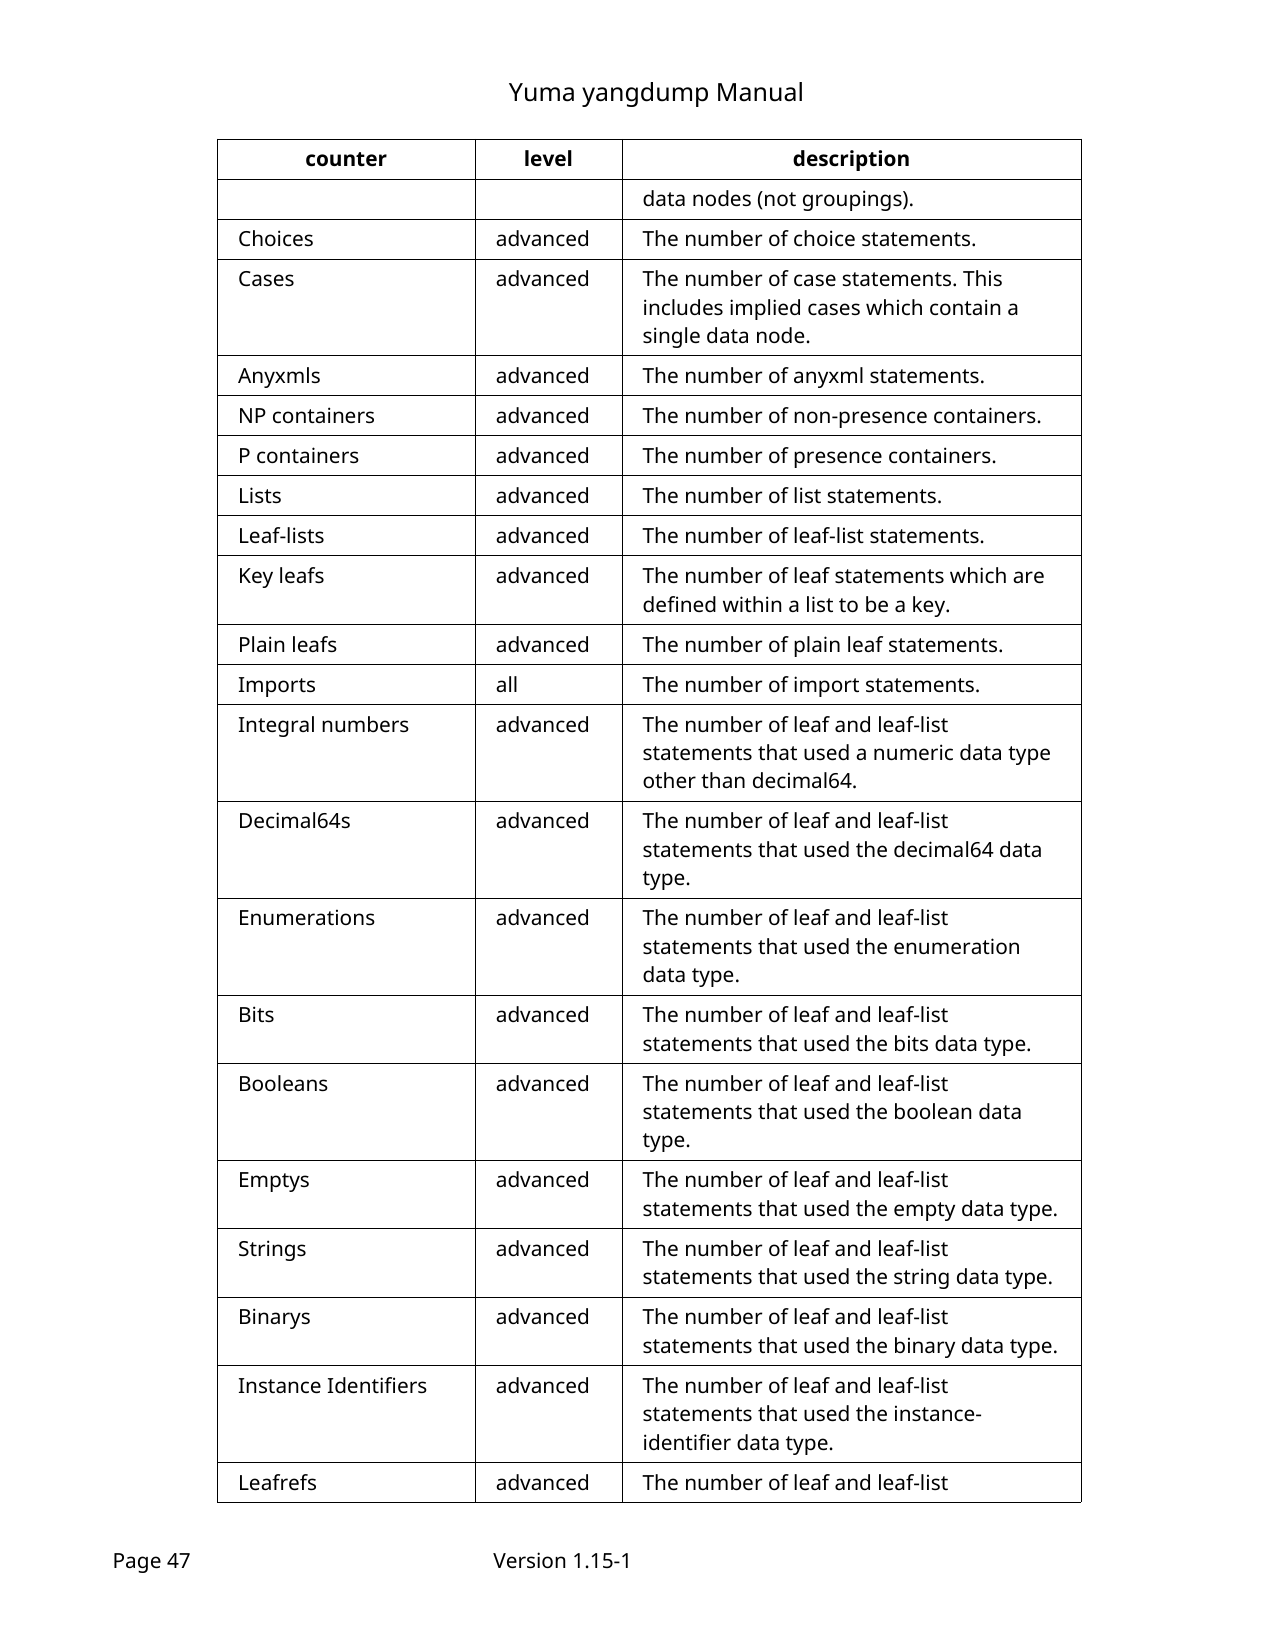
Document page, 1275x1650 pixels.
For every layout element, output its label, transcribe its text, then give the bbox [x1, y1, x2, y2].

table_cell advanced [476, 996, 622, 1063]
table_cell The number of leaf and leaf-list statements that used the boolean data type. [623, 1064, 1081, 1160]
table_cell Leaf-lists [218, 516, 475, 555]
table_cell advanced [476, 260, 622, 355]
table_cell The number of leaf and leaf-list statements that used the binary data type. [623, 1298, 1081, 1365]
table_cell advanced [476, 705, 622, 801]
table_cell advanced [476, 220, 622, 258]
table_cell The number of non-presence containers. [623, 396, 1081, 435]
table_cell Enumerations [218, 899, 475, 994]
table_cell Plain leafs [218, 625, 475, 664]
table_cell Emptys [218, 1161, 475, 1228]
table_cell NP containers [218, 396, 475, 435]
table_cell Imports [218, 665, 475, 704]
table_cell Decimal64s [218, 802, 475, 898]
table_cell Lists [218, 476, 475, 515]
table_header description [623, 140, 1081, 178]
table_cell Key leafs [218, 556, 475, 624]
table_cell Choices [218, 220, 475, 258]
table_cell The number of leaf and leaf-list statements that used the instance-identifier data type. [623, 1366, 1081, 1462]
table_cell The number of leaf and leaf-list statements that used the decimal64 data type. [623, 802, 1081, 898]
table_cell The number of choice statements. [623, 220, 1081, 258]
table_cell advanced [476, 396, 622, 435]
table_cell The number of leaf and leaf-list statements that used the bits data type. [623, 996, 1081, 1063]
table_cell advanced [476, 1064, 622, 1160]
table_cell The number of plain leaf statements. [623, 625, 1081, 664]
table_cell The number of leaf-list statements. [623, 516, 1081, 555]
table_cell The number of presence containers. [623, 436, 1081, 475]
table_cell advanced [476, 802, 622, 898]
table_cell advanced [476, 356, 622, 395]
table_cell The number of leaf and leaf-list statements that used the empty data type. [623, 1161, 1081, 1228]
table_cell P containers [218, 436, 475, 475]
table_cell advanced [476, 476, 622, 515]
table_header level [476, 140, 622, 178]
table_cell The number of leaf and leaf-list [623, 1463, 1081, 1502]
table_cell The number of import statements. [623, 665, 1081, 704]
table_cell The number of leaf and leaf-list statements that used the enumeration data type. [623, 899, 1081, 994]
table_cell The number of leaf and leaf-list statements that used the string data type. [623, 1229, 1081, 1297]
table_cell The number of leaf statements which are defined within a list to be a key. [623, 556, 1081, 624]
table_cell [476, 180, 622, 218]
table_cell Instance Identifiers [218, 1366, 475, 1462]
table_cell Strings [218, 1229, 475, 1297]
table_cell Cases [218, 260, 475, 355]
table_cell [218, 180, 475, 218]
table_cell Integral numbers [218, 705, 475, 801]
table_cell Booleans [218, 1064, 475, 1160]
table_cell advanced [476, 516, 622, 555]
table_cell The number of leaf and leaf-list statements that used a numeric data type other than decimal64. [623, 705, 1081, 801]
table_cell advanced [476, 625, 622, 664]
table_cell advanced [476, 899, 622, 994]
table_cell advanced [476, 1463, 622, 1502]
table_cell advanced [476, 436, 622, 475]
table_cell advanced [476, 1229, 622, 1297]
table_cell all [476, 665, 622, 704]
table_cell Leafrefs [218, 1463, 475, 1502]
table_cell advanced [476, 556, 622, 624]
table_cell The number of anyxml statements. [623, 356, 1081, 395]
table_cell Binarys [218, 1298, 475, 1365]
table_header counter [218, 140, 475, 178]
table_cell Bits [218, 996, 475, 1063]
table_cell data nodes (not groupings). [623, 180, 1081, 218]
table_cell advanced [476, 1298, 622, 1365]
table_cell advanced [476, 1161, 622, 1228]
table_cell Anyxmls [218, 356, 475, 395]
table_cell advanced [476, 1366, 622, 1462]
table_cell The number of list statements. [623, 476, 1081, 515]
table_cell The number of case statements. This includes implied cases which contain a single data node. [623, 260, 1081, 355]
